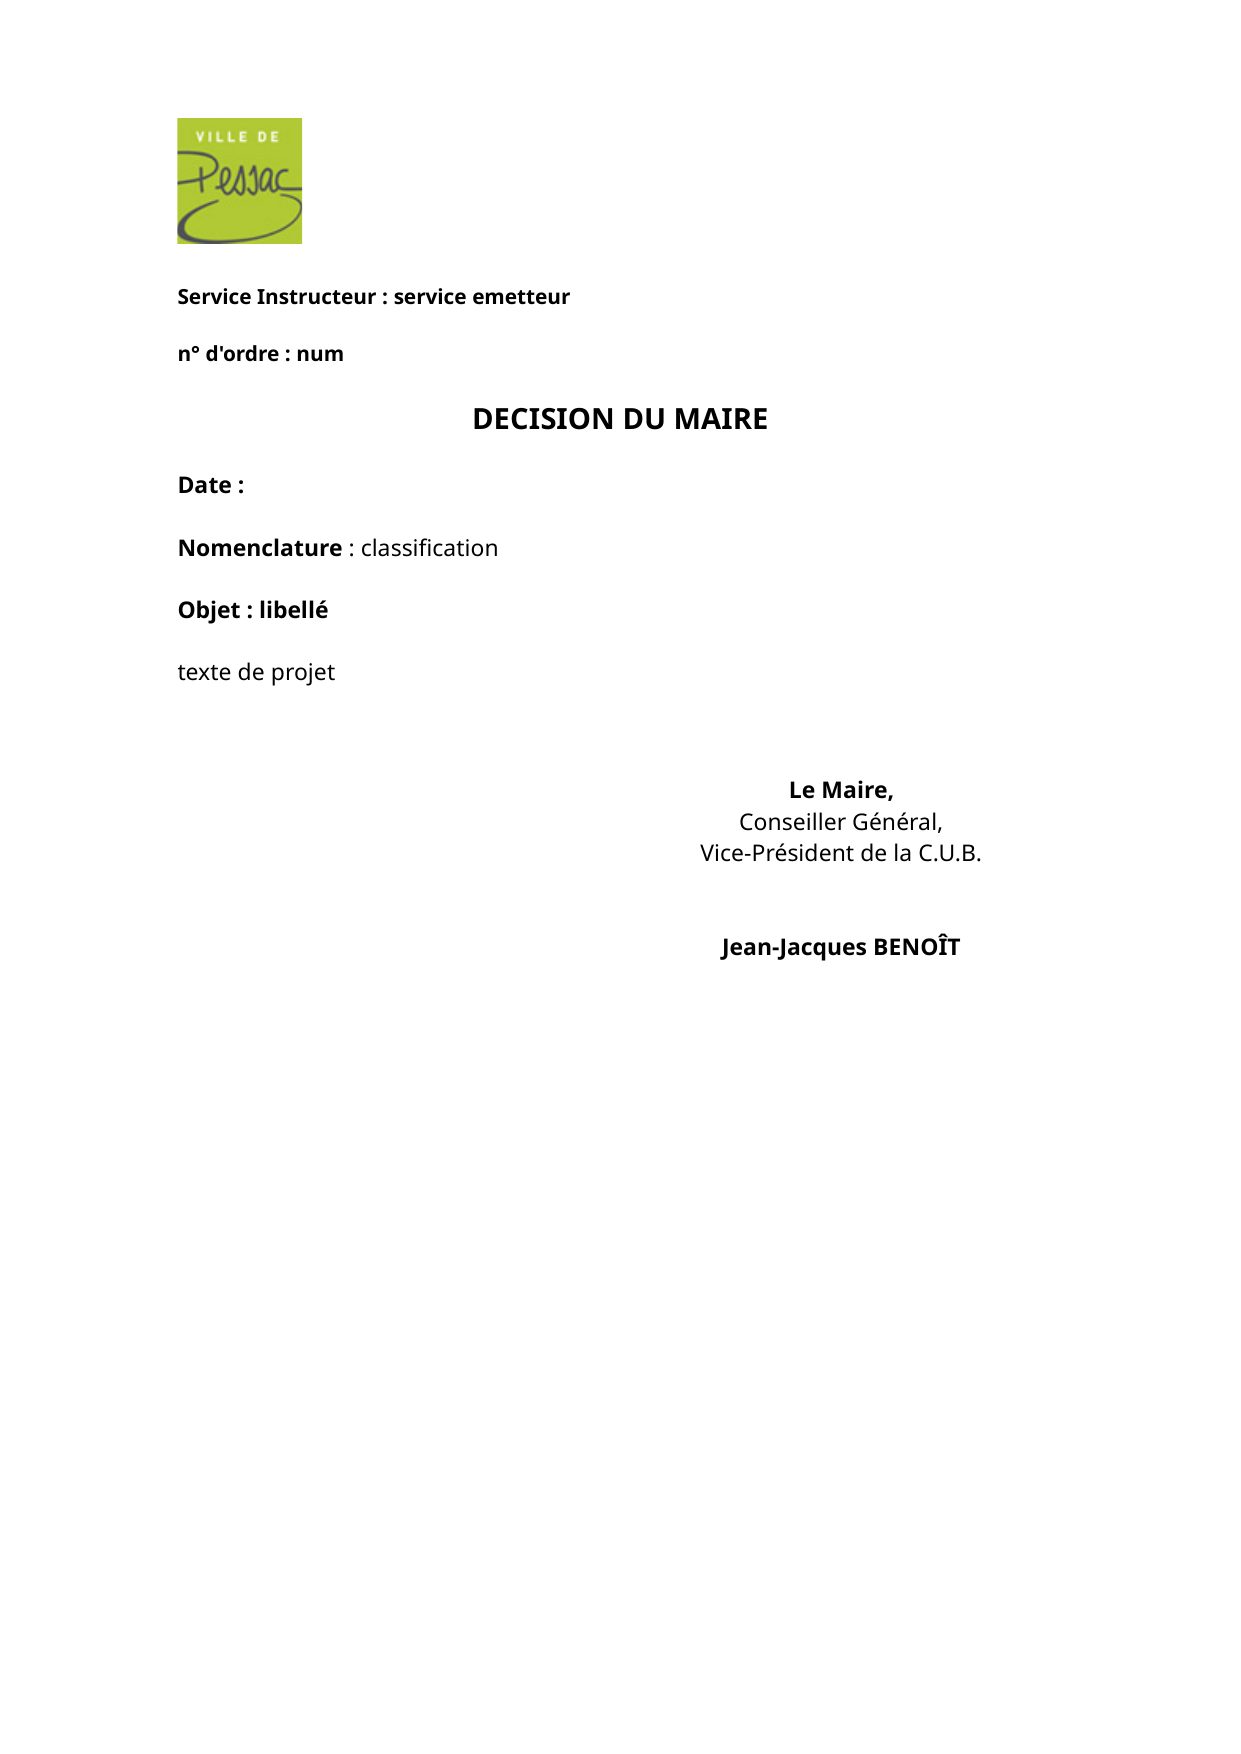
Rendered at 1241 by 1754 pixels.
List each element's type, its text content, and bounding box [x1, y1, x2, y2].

text texte de projet [177, 655, 1063, 687]
text Service Instructeur : service emetteur [177, 282, 1063, 310]
text Jean-Jacques BENOÎT [619, 930, 1063, 962]
text Le Maire, [619, 774, 1063, 805]
text Conseiller Général, [619, 805, 1063, 837]
text Objet : libellé [177, 594, 1063, 625]
text Date : [177, 469, 1063, 500]
text Nomenclature : classification [177, 532, 1063, 563]
text Vice-Président de la C.U.B. [619, 837, 1063, 868]
picture [177, 118, 303, 244]
subtitle DECISION DU MAIRE [177, 398, 1063, 438]
text n° d'ordre : num [177, 339, 1063, 367]
